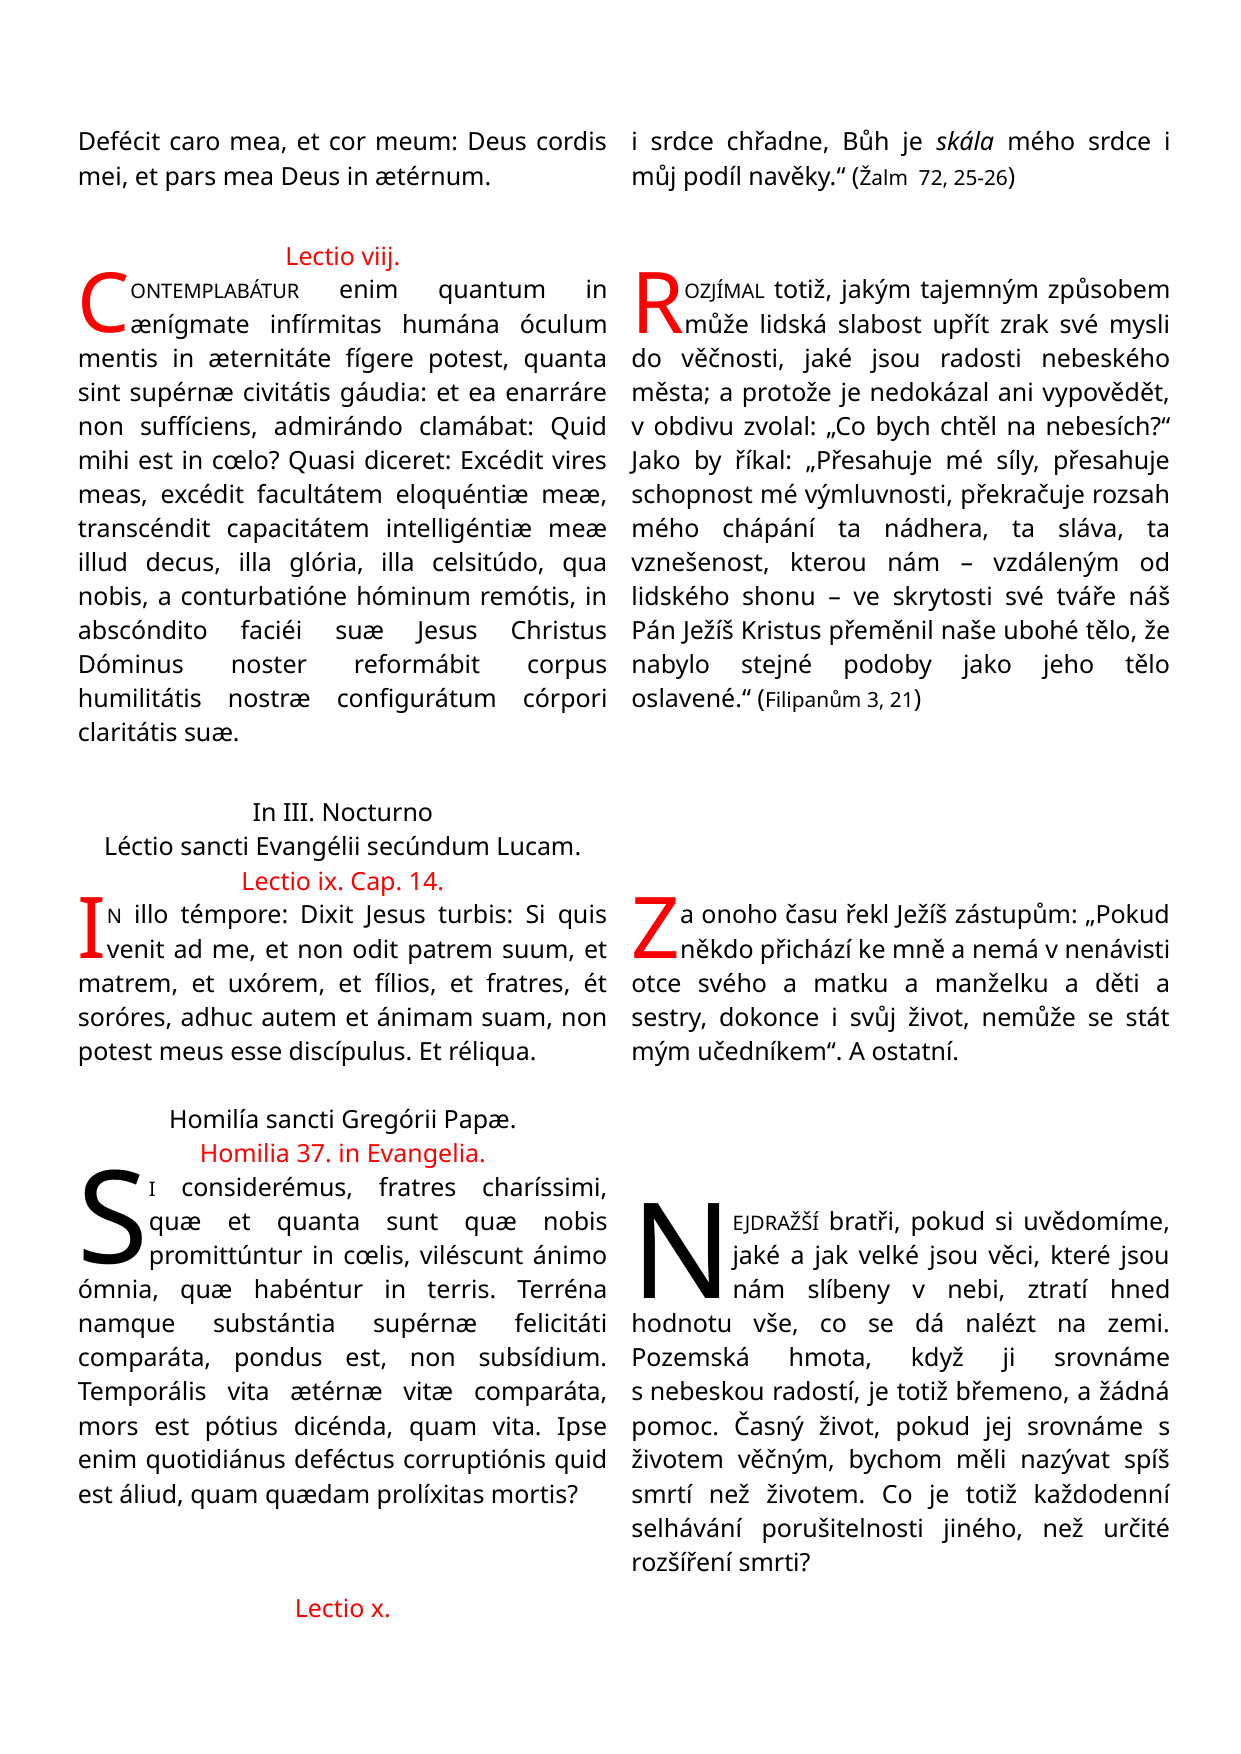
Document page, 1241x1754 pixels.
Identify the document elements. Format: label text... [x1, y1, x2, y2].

table_cell Rozjímal totiž, jakým tajemným způsobem může lidská slabost upřít zrak své mysli do věčnosti, jaké jsou radosti nebeského města; a protože je nedokázal ani vypovědět, v obdivu zvolal: „Co bych chtěl na nebesích?“ Jako by říkal: „Přesahuje mé síly, přesahuje schopnost mé výmluvnosti, překračuje rozsah mého chápání ta nádhera, ta sláva, ta vznešenost, kterou nám – vzdáleným od lidského shonu – ve skrytosti své tváře náš Pán Ježíš Kristus přeměnil naše ubohé tělo, že nabylo stejné podoby jako jeho tělo oslavené.“ (Filipanům 3, 21) [619, 232, 1182, 789]
table_cell Za onoho času řekl Ježíš zástupům: „Pokud někdo přichází ke mně a nemá v nenávisti otce svého a matku a manželku a děti a sestry, dokonce i svůj život, nemůže se stát mým učedníkem“. A ostatní. Nejdražší bratři, pokud si uvědomíme, jaké a jak velké jsou věci, které jsou nám slíbeny v nebi, ztratí hned hodnotu vše, co se dá nalézt na zemi. Pozemská hmota, když ji srovnáme s nebeskou radostí, je totiž břemeno, a žádná pomoc. Časný život, pokud jej srovnáme s životem věčným, bychom měli nazývat spíš smrtí než životem. Co je totiž každodenní selhávání porušitelnosti jiného, než určité rozšíření smrti? [619, 789, 1182, 1584]
table_cell [619, 1584, 1182, 1630]
table_cell Lectio viij. Contemplabátur enim quantum in ænígmate infírmitas humána óculum mentis in æternitáte fígere potest, quanta sint supérnæ civitátis gáudia: et ea enarráre non suffíciens, admirándo clamábat: Quid mihi est in cœlo? Quasi diceret: Excédit vires meas, excédit facultátem eloquéntiæ meæ, transcéndit capacitátem intelligéntiæ meæ illud decus, illa glória, illa celsitúdo, qua nobis, a conturbatióne hóminum remótis, in abscóndito faciéi suæ Jesus Christus Dóminus noster reformábit corpus humilitátis nostræ configurátum córpori claritátis suæ. [66, 232, 619, 789]
table_cell i srdce chřadne, Bůh je skála mého srdce i můj podíl navěky.“ (Žalm 72, 25-26) [619, 118, 1182, 232]
table_cell Lectio x. [66, 1584, 619, 1630]
table_cell Defécit caro mea, et cor meum: Deus cordis mei, et pars mea Deus in ætérnum. [66, 118, 619, 232]
table_cell In III. Nocturno Léctio sancti Evangélii secúndum Lucam. Lectio ix. Cap. 14. In illo témpore: Dixit Jesus turbis: Si quis venit ad me, et non odit patrem suum, et matrem, et uxórem, et fílios, et fratres, ét soróres, adhuc autem et ánimam suam, non potest meus esse discípulus. Et réliqua. Homilía sancti Gregórii Papæ. Homilia 37. in Evangelia. Si considerémus, fratres charíssimi, quæ et quanta sunt quæ nobis promittúntur in cœlis, viléscunt ánimo ómnia, quæ habéntur in terris. Terréna namque substántia supérnæ felicitáti comparáta, pondus est, non subsídium. Temporális vita ætérnæ vitæ comparáta, mors est pótius dicénda, quam vita. Ipse enim quotidiánus deféctus corruptiónis quid est áliud, quam quædam prolíxitas mortis? [66, 789, 619, 1584]
